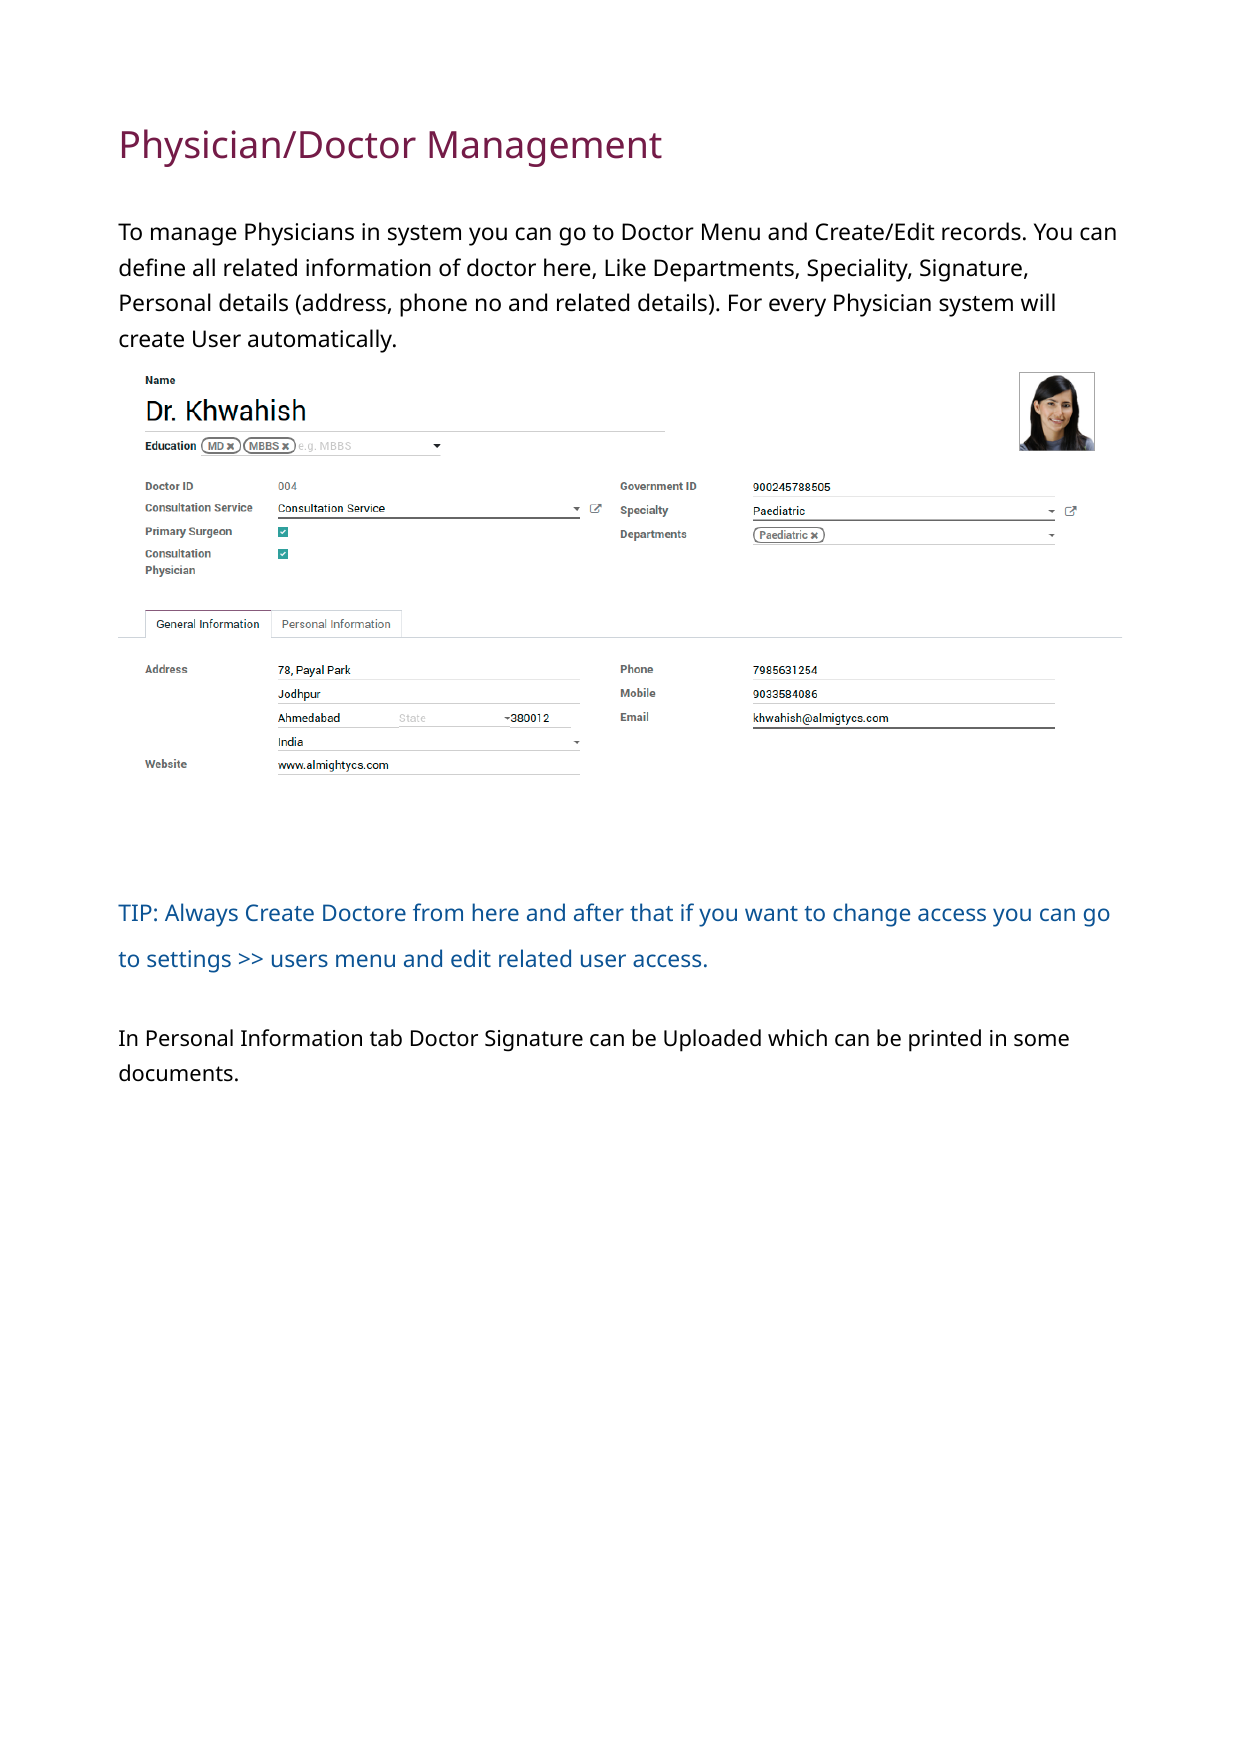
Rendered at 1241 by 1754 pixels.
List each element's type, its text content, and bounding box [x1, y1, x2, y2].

text To manage Physicians in system you can go to Doctor Menu and Create/Edit records. You can define all related information of doctor here, Like Departments, Speciality, Signature, Personal details (address, phone no and related details). For every Physician system will create User automatically. [118, 216, 1122, 354]
text In Personal Information tab Doctor Signature can be Uploaded which can be printed in some documents. [118, 990, 1122, 1087]
text TIP: Always Create Doctore from here and after that if you want to change access you can go to settings >> users menu and edit related user access. [118, 897, 1122, 975]
subtitle Physician/Doctor Management [118, 118, 1122, 169]
picture [118, 359, 1123, 787]
